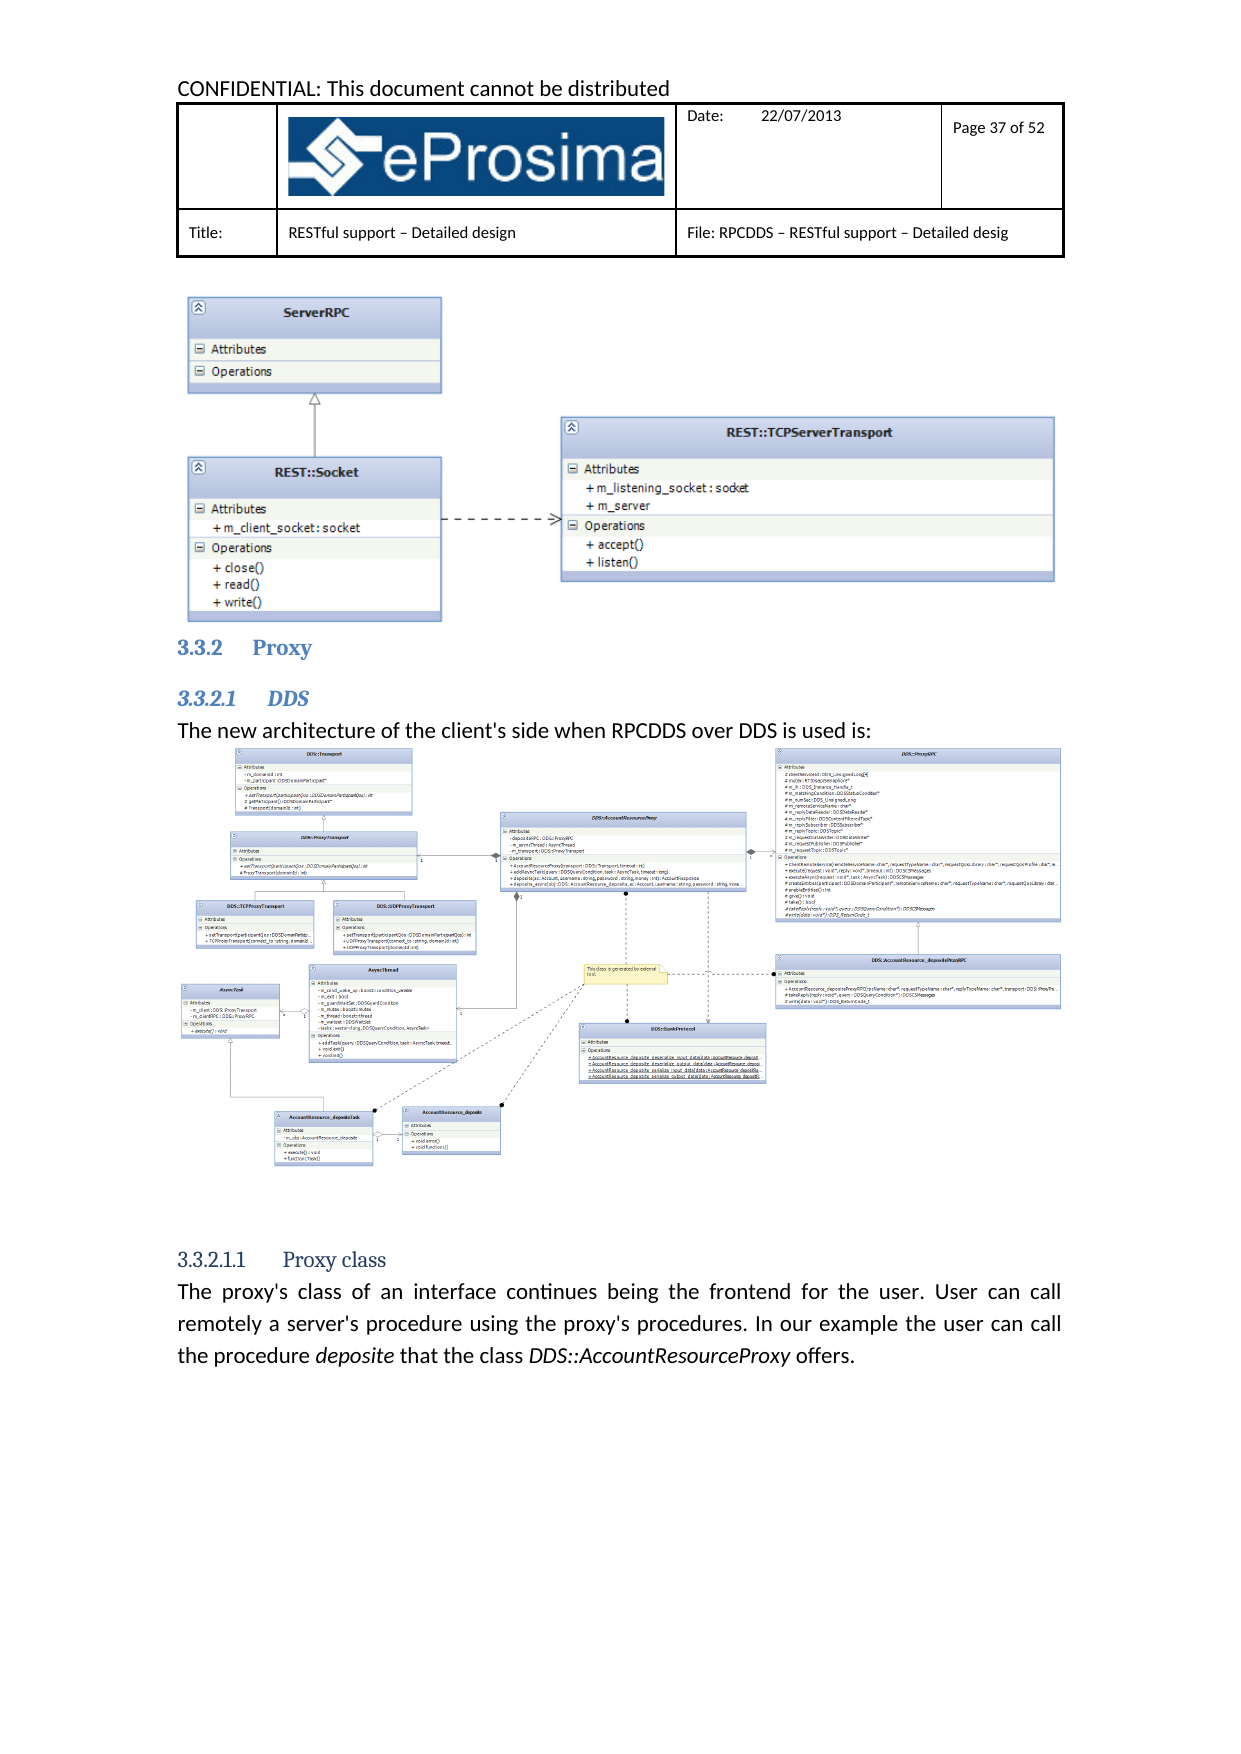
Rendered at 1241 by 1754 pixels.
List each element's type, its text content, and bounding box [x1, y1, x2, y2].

picture [288, 117, 665, 196]
subtitle Proxy [177, 631, 1063, 661]
text The proxy's class of an interface continues being the frontend for the user. User can call remotely a server's procedure using the proxy's procedures. In our example the user can call the procedure deposite that the class DDS::AccountResourceProxy offers. [177, 1277, 1063, 1369]
subtitle Proxy class [177, 1247, 1063, 1273]
text The new architecture of the client's side when RPCDDS over DDS is used is: [177, 716, 1063, 744]
subtitle DDS [177, 686, 1063, 712]
picture [177, 286, 1063, 631]
picture [177, 744, 1063, 1169]
